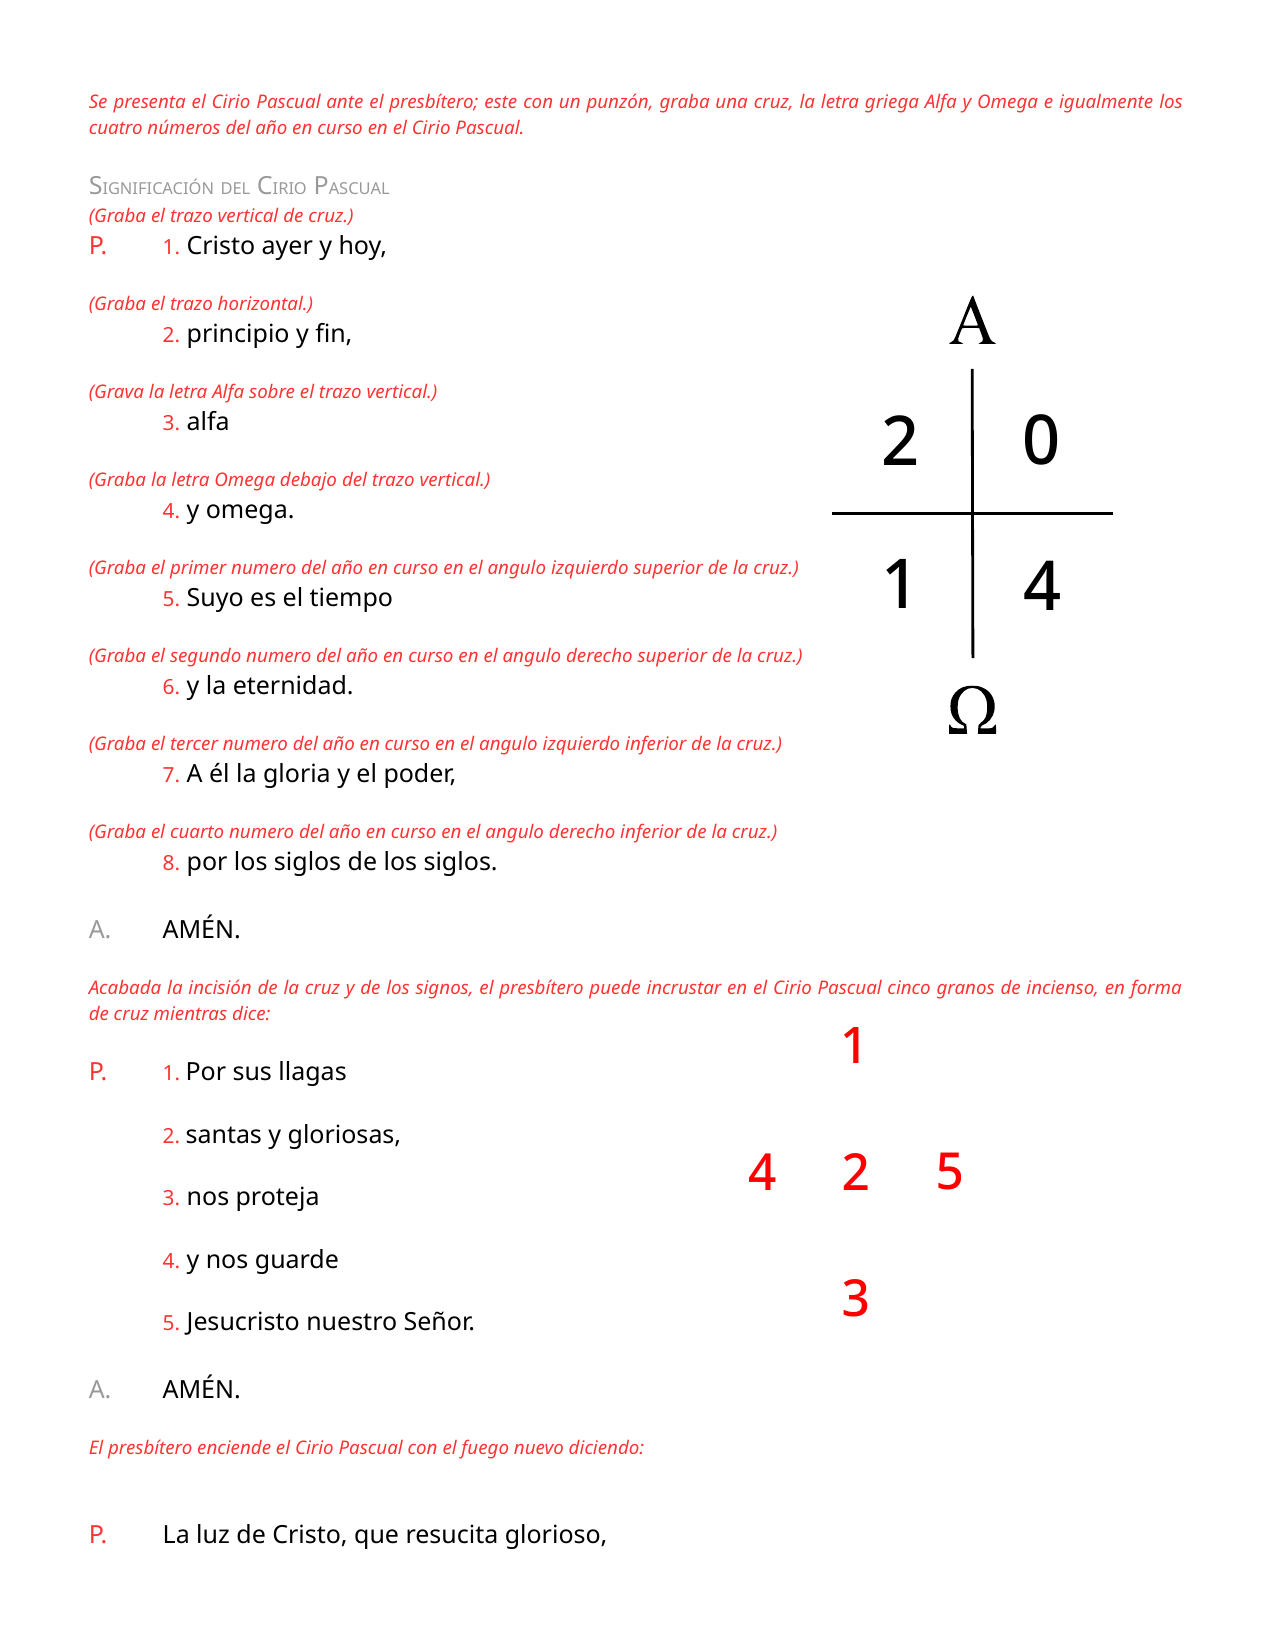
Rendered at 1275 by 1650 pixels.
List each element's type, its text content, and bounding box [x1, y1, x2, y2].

text (Graba el trazo horizontal.) [88, 290, 1186, 316]
text P. 1. Por sus llagas [88, 1054, 1186, 1088]
text Significación del Cirio Pascual [88, 168, 1186, 202]
text 4. y omega. [88, 492, 971, 526]
text 8. por los siglos de los siglos. [88, 844, 1186, 878]
text 3. alfa [88, 404, 970, 438]
text 3. nos proteja [88, 1179, 1186, 1213]
text A. AMÉN. [88, 912, 1186, 946]
text (Graba la letra Omega debajo del trazo vertical.) [88, 466, 971, 492]
text (Graba el tercer numero del año en curso en el angulo izquierdo inferior de la cruz.) [88, 730, 1186, 756]
text (Graba el primer numero del año en curso en el angulo izquierdo superior de la cruz.) [88, 554, 971, 580]
text (Graba el segundo numero del año en curso en el angulo derecho superior de la cruz.) [88, 642, 1186, 668]
text 2. principio y fin, [88, 316, 1186, 350]
text 5. Suyo es el tiempo [975, 580, 1186, 614]
text (Graba el cuarto numero del año en curso en el angulo derecho inferior de la cruz.) [88, 818, 1186, 844]
text 7. A él la gloria y el poder, [88, 756, 1186, 790]
text [974, 404, 1186, 438]
text [975, 554, 1186, 580]
text 2. santas y gloriosas, [88, 1116, 1186, 1150]
text P. 1. Cristo ayer y hoy, [88, 228, 1186, 262]
text [974, 378, 1186, 404]
text 5. Jesucristo nuestro Señor. [88, 1304, 1186, 1338]
text 5. Suyo es el tiempo [88, 580, 971, 614]
text P. La luz de Cristo, que resucita glorioso, [88, 1517, 1186, 1551]
text El presbítero enciende el Cirio Pascual con el fuego nuevo diciendo: [88, 1434, 1186, 1460]
text Se presenta el Cirio Pascual ante el presbítero; este con un punzón, graba una cruz, la letra griega Alfa y Omega e igualmente los cuatro números del año en curso en el Cirio Pascual. [88, 88, 1186, 139]
text 6. y la eternidad. [88, 668, 1186, 702]
text 4. y nos guarde [88, 1241, 1186, 1275]
text (Grava la letra Alfa sobre el trazo vertical.) [88, 378, 970, 404]
text [974, 492, 1186, 526]
text (Graba el trazo vertical de cruz.) [88, 202, 1186, 228]
text Acabada la incisión de la cruz y de los signos, el presbítero puede incrustar en el Cirio Pascual cinco granos de incienso, en forma de cruz mientras dice: [88, 974, 1186, 1025]
text [974, 466, 1186, 492]
text A. AMÉN. [88, 1372, 1186, 1406]
